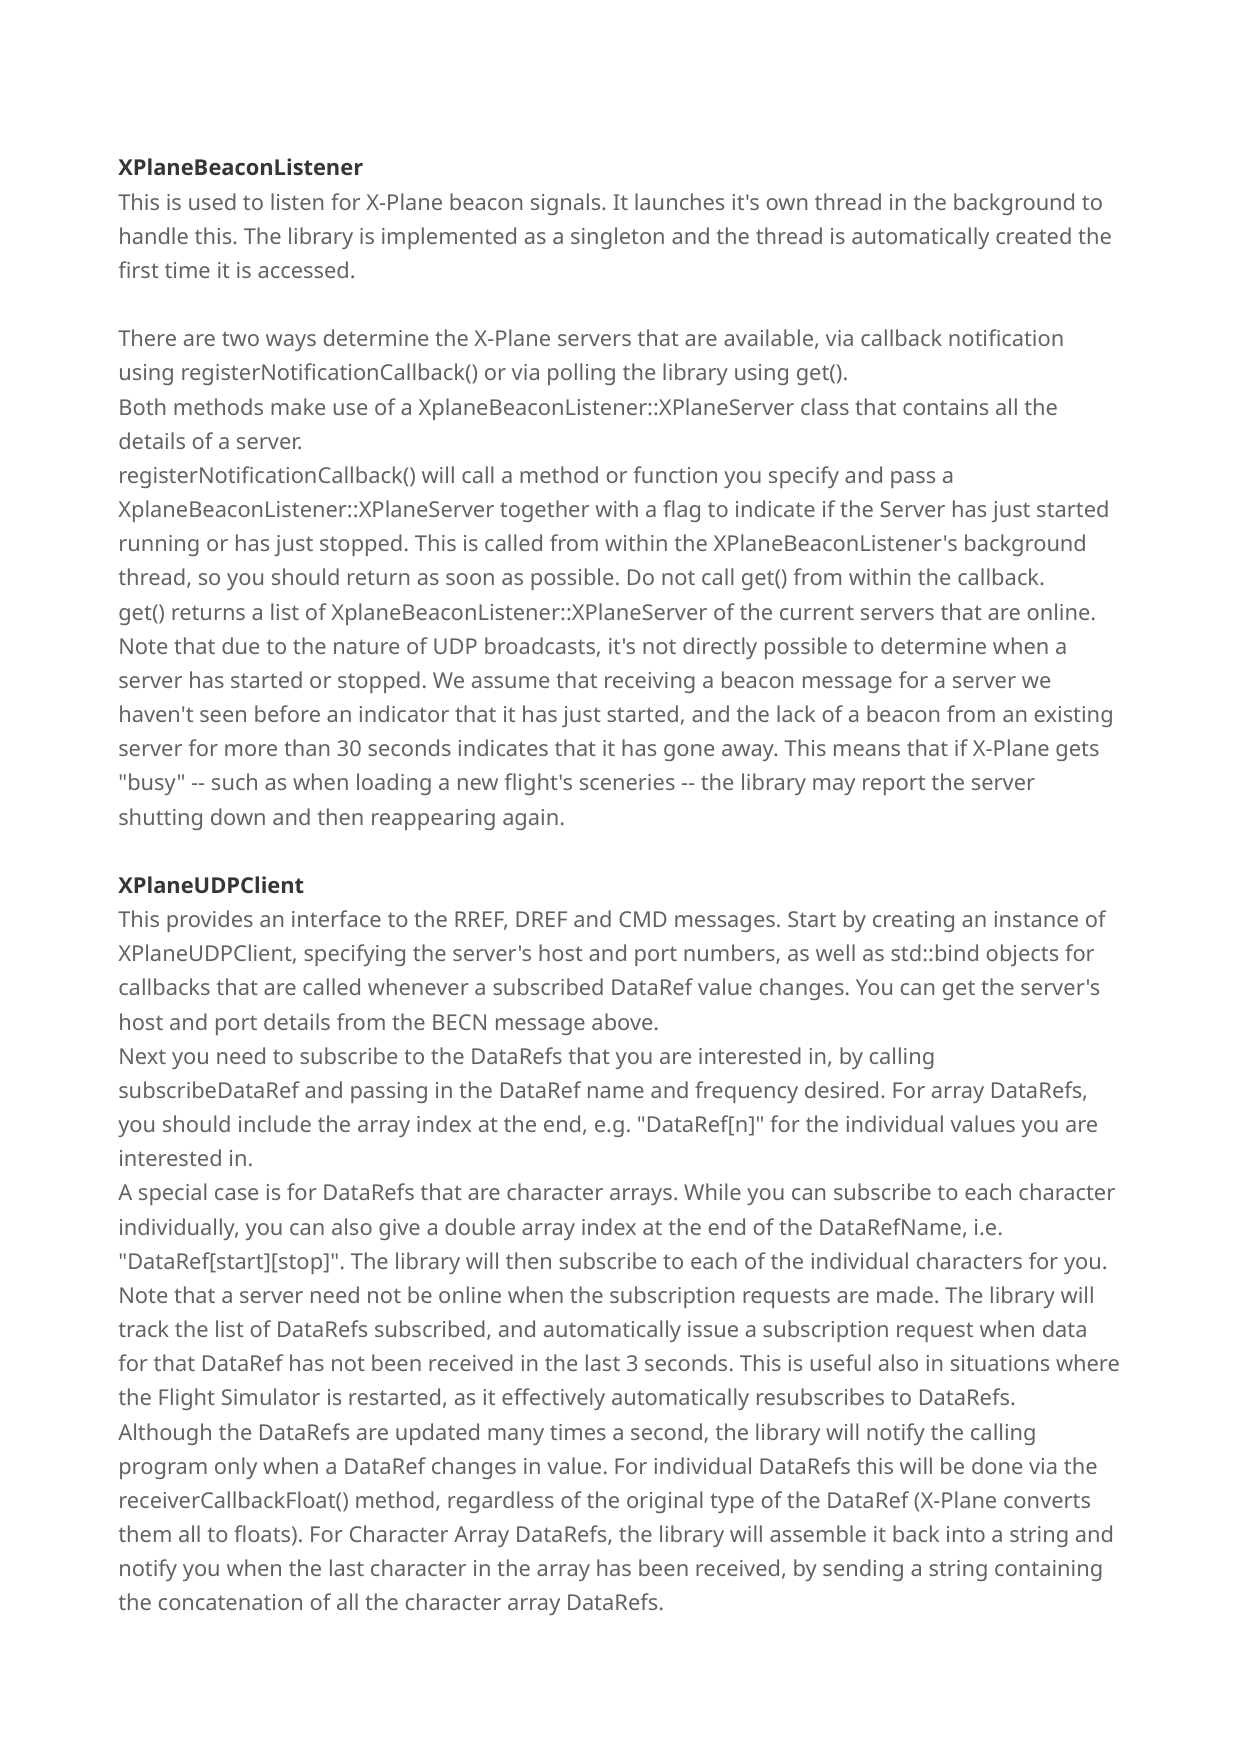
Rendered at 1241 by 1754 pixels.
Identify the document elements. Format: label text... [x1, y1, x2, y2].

text registerNotificationCallback() will call a method or function you specify and pass a XplaneBeaconListener::XPlaneServer together with a flag to indicate if the Server has just started running or has just stopped. This is called from within the XPlaneBeaconListener's background thread, so you should return as soon as possible. Do not call get() from within the callback. [118, 460, 1122, 592]
text This is used to listen for X-Plane beacon signals. It launches it's own thread in the background to handle this. The library is implemented as a singleton and the thread is automatically created the first time it is accessed. [118, 186, 1122, 284]
text Note that a server need not be online when the subscription requests are made. The library will track the list of DataRefs subscribed, and automatically issue a subscription request when data for that DataRef has not been received in the last 3 seconds. This is useful also in situations where the Flight Simulator is restarted, as it effectively automatically resubscribes to DataRefs. [118, 1280, 1122, 1412]
text There are two ways determine the X-Plane servers that are available, via callback notification using registerNotificationCallback() or via polling the library using get(). [118, 323, 1122, 387]
text This provides an interface to the RREF, DREF and CMD messages. Start by creating an instance of XPlaneUDPClient, specifying the server's host and port numbers, as well as std::bind objects for callbacks that are called whenever a subscribed DataRef value changes. You can get the server's host and port details from the BECN message above. [118, 904, 1122, 1036]
text Next you need to subscribe to the DataRefs that you are interested in, by calling subscribeDataRef and passing in the DataRef name and frequency desired. For array DataRefs, you should include the array index at the end, e.g. "DataRef[n]" for the individual values you are interested in. [118, 1041, 1122, 1173]
text A special case is for DataRefs that are character arrays. While you can subscribe to each character individually, you can also give a double array index at the end of the DataRefName, i.e. "DataRef[start][stop]". The library will then subscribe to each of the individual characters for you. [118, 1177, 1122, 1275]
text get() returns a list of XplaneBeaconListener::XPlaneServer of the current servers that are online. [118, 596, 1122, 626]
text XPlaneBeaconListener [118, 152, 1122, 182]
text XPlaneUDPClient [118, 870, 1122, 899]
text Although the DataRefs are updated many times a second, the library will notify the calling program only when a DataRef changes in value. For individual DataRefs this will be done via the receiverCallbackFloat() method, regardless of the original type of the DataRef (X-Plane converts them all to floats). For Character Array DataRefs, the library will assemble it back into a string and notify you when the last character in the array has been received, by sending a string containing the concatenation of all the character array DataRefs. [118, 1416, 1122, 1617]
text Both methods make use of a XplaneBeaconListener::XPlaneServer class that contains all the details of a server. [118, 391, 1122, 455]
text Note that due to the nature of UDP broadcasts, it's not directly possible to determine when a server has started or stopped. We assume that receiving a beacon message for a server we haven't seen before an indicator that it has just started, and the lack of a beacon from an existing server for more than 30 seconds indicates that it has gone away. This means that if X-Plane gets "busy" -- such as when loading a new flight's sceneries -- the library may report the server shutting down and then reappearing again. [118, 631, 1122, 831]
